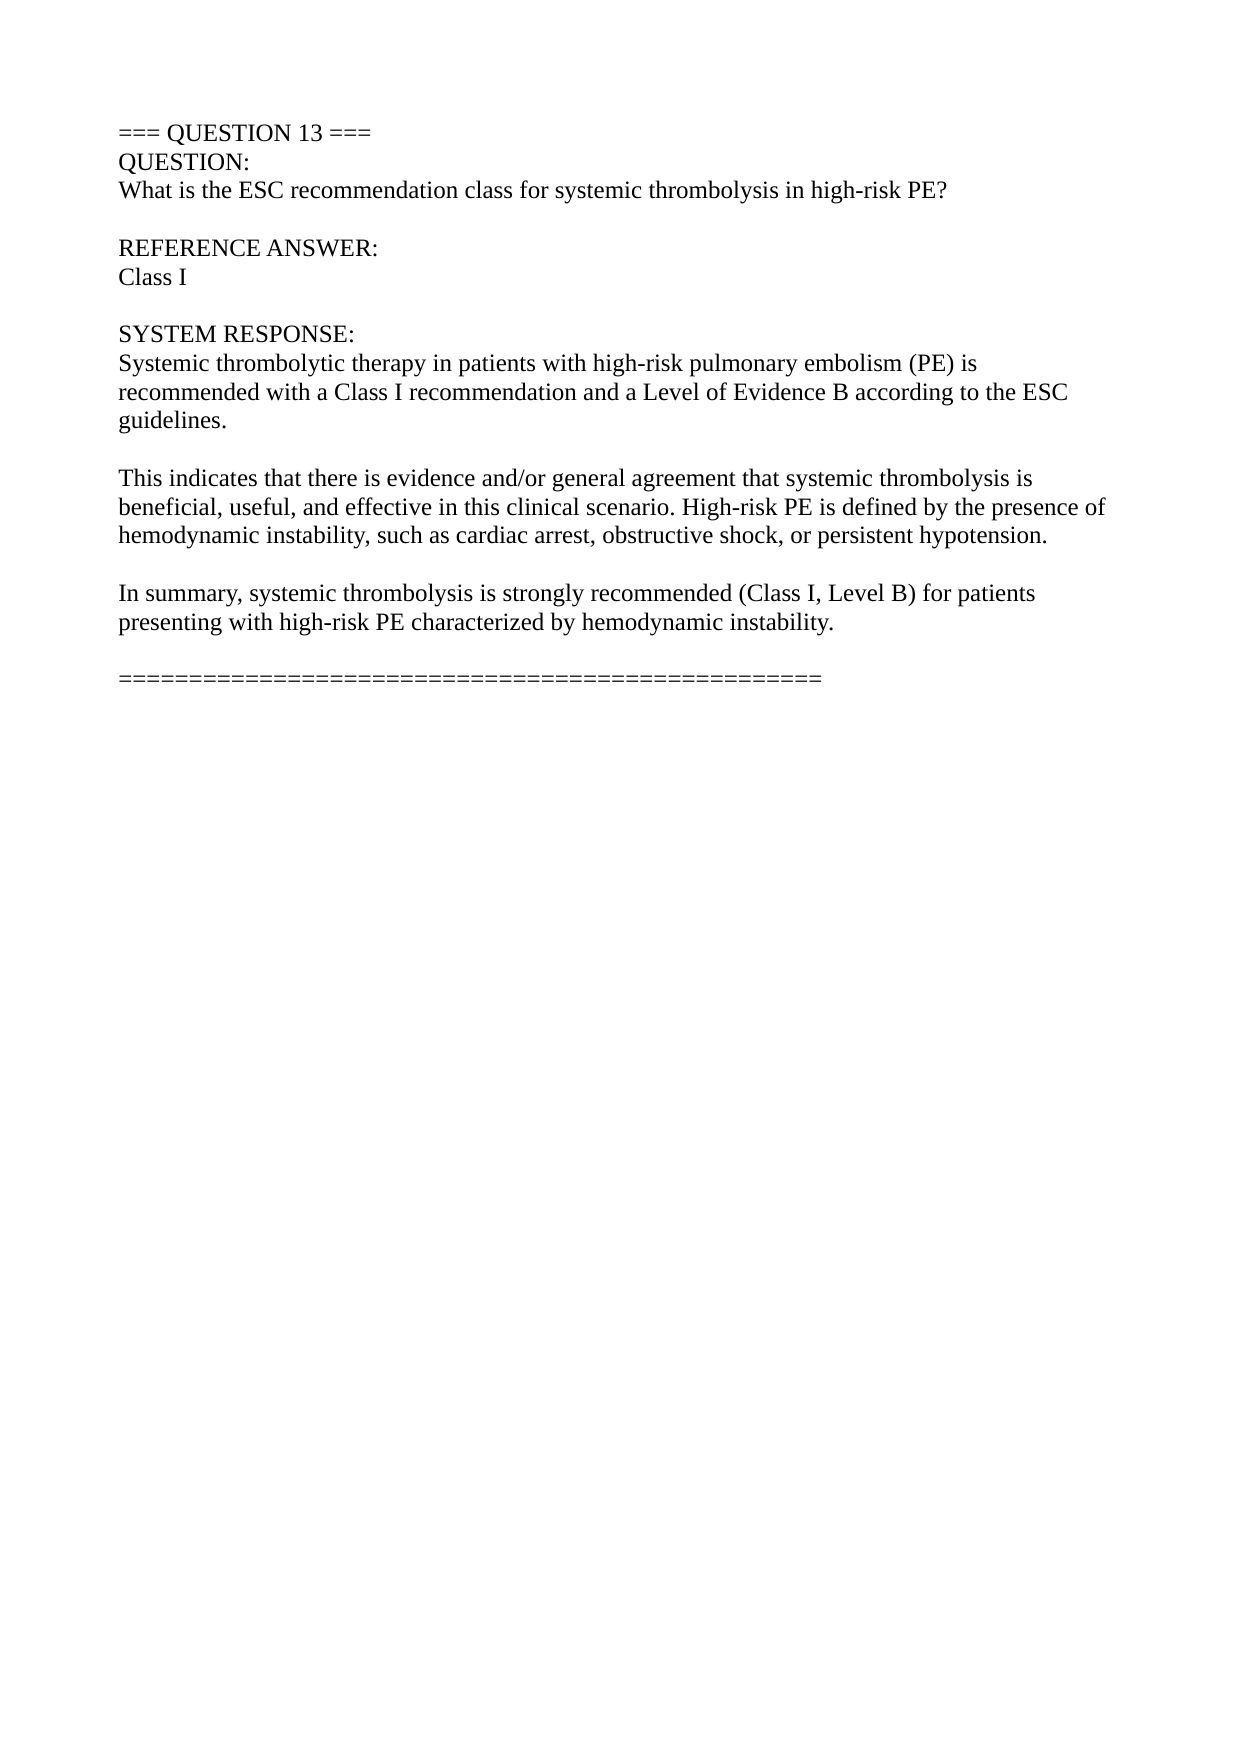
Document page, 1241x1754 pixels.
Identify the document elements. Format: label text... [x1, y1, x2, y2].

text This indicates that there is evidence and/or general agreement that systemic thrombolysis is beneficial, useful, and effective in this clinical scenario. High-risk PE is defined by the presence of hemodynamic instability, such as cardiac arrest, obstructive shock, or persistent hypotension. In summary, systemic thrombolysis is strongly recommended (Class I, Level B) for patients presenting with high-risk PE characterized by hemodynamic instability. ================================================== [118, 463, 1122, 693]
text === QUESTION 13 === QUESTION: What is the ESC recommendation class for systemic thrombolysis in high-risk PE? REFERENCE ANSWER: Class I SYSTEM RESPONSE: Systemic thrombolytic therapy in patients with high-risk pulmonary embolism (PE) is recommended with a Class I recommendation and a Level of Evidence B according to the ESC guidelines. [118, 118, 1122, 434]
